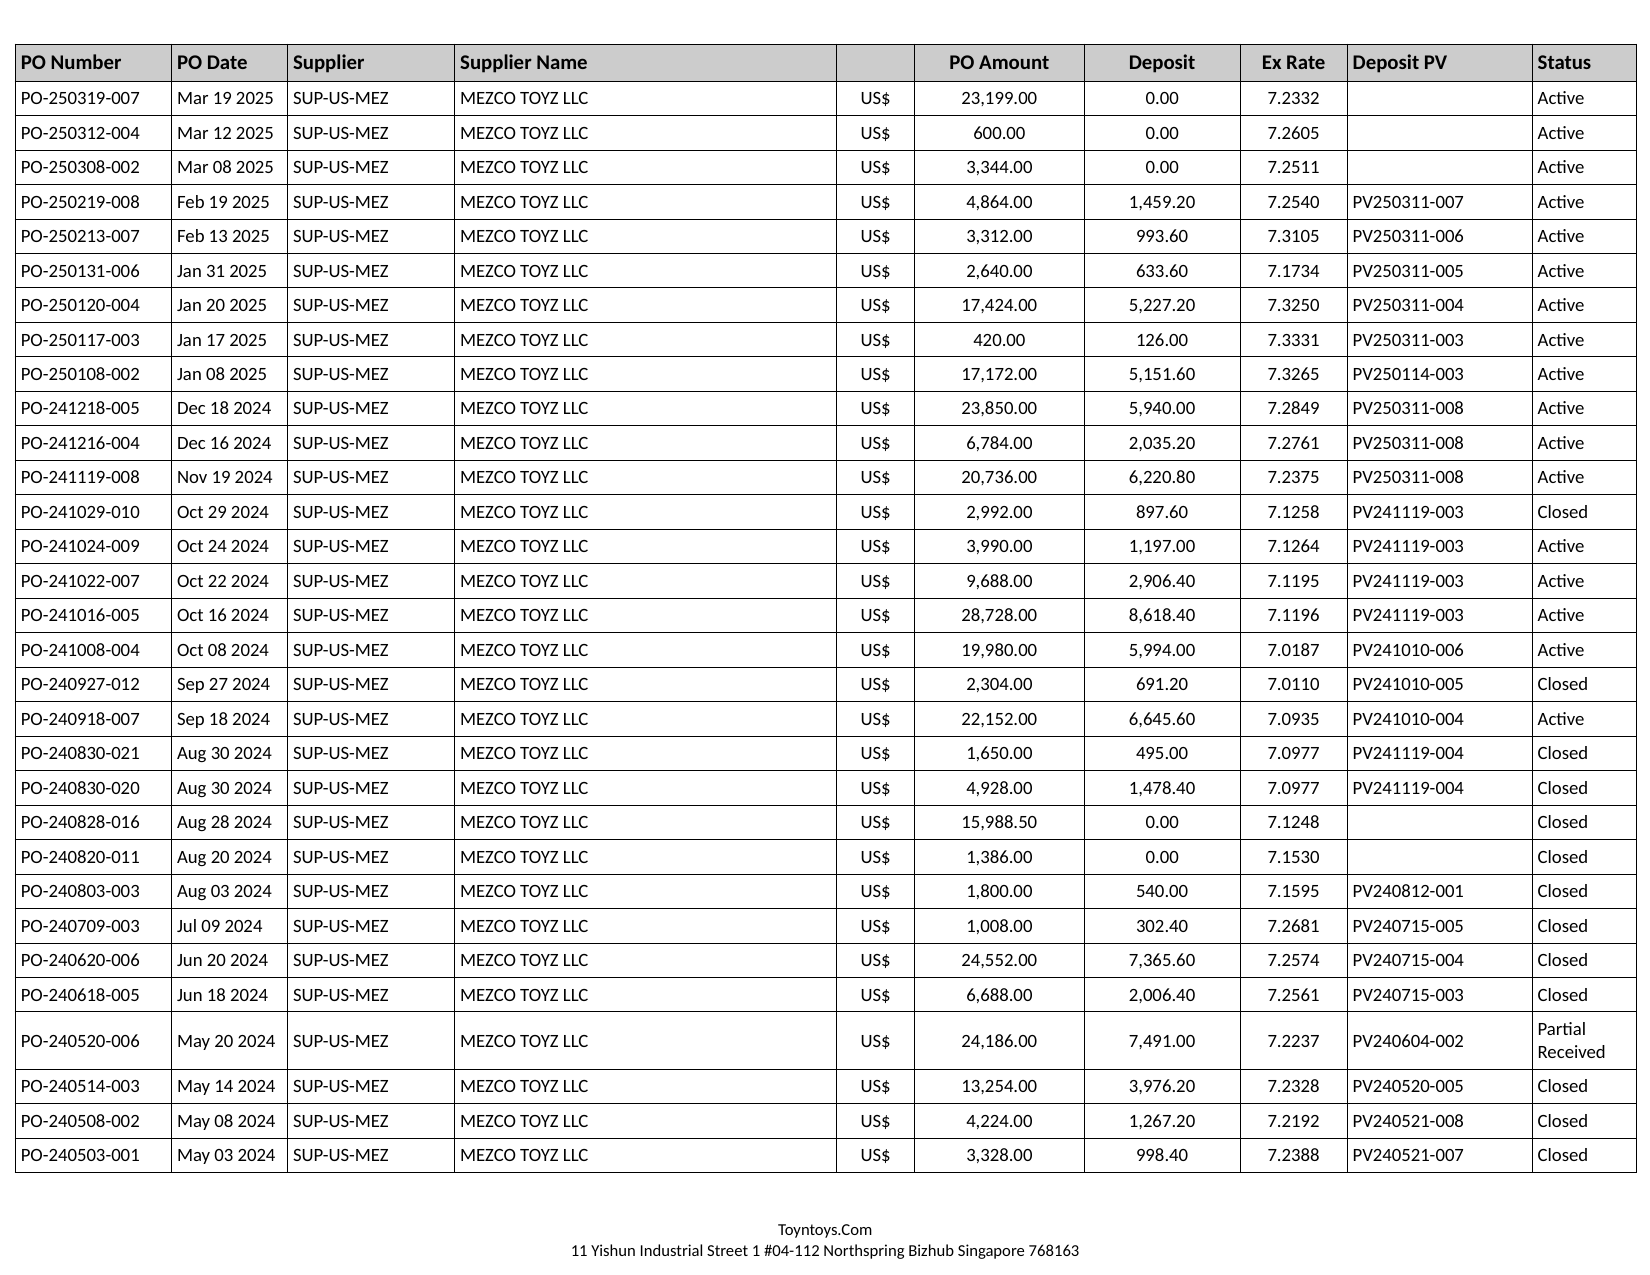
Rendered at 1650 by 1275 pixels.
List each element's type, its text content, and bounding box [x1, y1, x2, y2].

table_cell 7,491.00 [1085, 1012, 1240, 1069]
table_cell PO-240828-016 [16, 806, 171, 839]
table_cell SUP-US-MEZ [288, 461, 454, 494]
table_cell PO-250308-002 [16, 151, 171, 184]
table_cell PO-240514-003 [16, 1070, 171, 1103]
table_cell SUP-US-MEZ [288, 288, 454, 322]
table_cell PV250311-006 [1348, 220, 1532, 253]
table_cell 7.0110 [1241, 668, 1347, 701]
table_cell 7.0977 [1241, 737, 1347, 770]
table_cell MEZCO TOYZ LLC [455, 633, 836, 667]
table_cell 126.00 [1085, 323, 1240, 356]
table_cell PO-241022-007 [16, 564, 171, 598]
table_cell 7.2605 [1241, 116, 1347, 149]
table_cell PV241119-003 [1348, 599, 1532, 632]
table_cell US$ [837, 633, 914, 667]
table_cell 2,640.00 [915, 254, 1084, 287]
table_cell 23,850.00 [915, 392, 1084, 425]
table_cell SUP-US-MEZ [288, 82, 454, 115]
table_cell US$ [837, 426, 914, 460]
table_cell SUP-US-MEZ [288, 840, 454, 873]
table_cell 7.1248 [1241, 806, 1347, 839]
table_cell 6,645.60 [1085, 702, 1240, 736]
table_cell 0.00 [1085, 806, 1240, 839]
table_cell Aug 28 2024 [172, 806, 287, 839]
table_cell SUP-US-MEZ [288, 1104, 454, 1138]
table_cell US$ [837, 737, 914, 770]
table_cell MEZCO TOYZ LLC [455, 530, 836, 563]
table_cell MEZCO TOYZ LLC [455, 357, 836, 391]
table_cell PO-241119-008 [16, 461, 171, 494]
table_cell 2,906.40 [1085, 564, 1240, 598]
table_cell 420.00 [915, 323, 1084, 356]
table_cell Active [1533, 599, 1636, 632]
table_cell SUP-US-MEZ [288, 1139, 454, 1172]
table_cell Closed [1533, 840, 1636, 873]
table_cell Oct 24 2024 [172, 530, 287, 563]
table_cell Active [1533, 220, 1636, 253]
table_header [837, 45, 914, 81]
table_cell 3,976.20 [1085, 1070, 1240, 1103]
table_cell 19,980.00 [915, 633, 1084, 667]
table_cell Closed [1533, 668, 1636, 701]
table_cell SUP-US-MEZ [288, 1012, 454, 1069]
table_cell MEZCO TOYZ LLC [455, 875, 836, 908]
table_cell PV250311-008 [1348, 392, 1532, 425]
table_cell Oct 16 2024 [172, 599, 287, 632]
table_cell 7.2375 [1241, 461, 1347, 494]
table_cell Closed [1533, 875, 1636, 908]
table_cell 1,459.20 [1085, 185, 1240, 218]
table_cell PO-241024-009 [16, 530, 171, 563]
table_cell 691.20 [1085, 668, 1240, 701]
table_cell Active [1533, 185, 1636, 218]
table_cell 13,254.00 [915, 1070, 1084, 1103]
table_cell PV241010-006 [1348, 633, 1532, 667]
table_cell US$ [837, 668, 914, 701]
table_cell 600.00 [915, 116, 1084, 149]
table_cell Jan 20 2025 [172, 288, 287, 322]
table_cell US$ [837, 909, 914, 942]
table_cell 3,312.00 [915, 220, 1084, 253]
table_cell 7.2328 [1241, 1070, 1347, 1103]
table_header Ex Rate [1241, 45, 1347, 81]
table_cell 7.0187 [1241, 633, 1347, 667]
table_cell Active [1533, 426, 1636, 460]
table_cell US$ [837, 840, 914, 873]
table_cell MEZCO TOYZ LLC [455, 1070, 836, 1103]
table_cell 3,990.00 [915, 530, 1084, 563]
table_cell US$ [837, 82, 914, 115]
table_cell Active [1533, 702, 1636, 736]
table_cell Feb 13 2025 [172, 220, 287, 253]
table_cell MEZCO TOYZ LLC [455, 323, 836, 356]
table_cell 7.3250 [1241, 288, 1347, 322]
table_cell Active [1533, 530, 1636, 563]
table_cell US$ [837, 1012, 914, 1069]
table_cell 7.1196 [1241, 599, 1347, 632]
table_cell SUP-US-MEZ [288, 323, 454, 356]
table_cell 24,186.00 [915, 1012, 1084, 1069]
table_cell MEZCO TOYZ LLC [455, 254, 836, 287]
table_cell MEZCO TOYZ LLC [455, 461, 836, 494]
table_header Status [1533, 45, 1636, 81]
table_cell 15,988.50 [915, 806, 1084, 839]
table_cell MEZCO TOYZ LLC [455, 116, 836, 149]
table_cell 4,224.00 [915, 1104, 1084, 1138]
table_cell MEZCO TOYZ LLC [455, 668, 836, 701]
table_cell Active [1533, 288, 1636, 322]
table_cell Feb 19 2025 [172, 185, 287, 218]
table_cell Active [1533, 323, 1636, 356]
table_cell 7.2388 [1241, 1139, 1347, 1172]
table_cell PV240715-005 [1348, 909, 1532, 942]
table_cell 7.1530 [1241, 840, 1347, 873]
table_cell PV240521-007 [1348, 1139, 1532, 1172]
table_cell 7.2192 [1241, 1104, 1347, 1138]
table_header PO Number [16, 45, 171, 81]
table_cell PO-241216-004 [16, 426, 171, 460]
table_cell [1348, 806, 1532, 839]
table_cell Nov 19 2024 [172, 461, 287, 494]
table_cell Jan 17 2025 [172, 323, 287, 356]
table_cell 0.00 [1085, 151, 1240, 184]
table_cell Closed [1533, 771, 1636, 804]
table_cell SUP-US-MEZ [288, 254, 454, 287]
table_cell 2,992.00 [915, 495, 1084, 529]
table_cell 7.1195 [1241, 564, 1347, 598]
table_cell Aug 20 2024 [172, 840, 287, 873]
table_cell MEZCO TOYZ LLC [455, 1139, 836, 1172]
table_cell Active [1533, 254, 1636, 287]
table_cell PO-250219-008 [16, 185, 171, 218]
table_cell Active [1533, 633, 1636, 667]
table_cell Dec 18 2024 [172, 392, 287, 425]
table_cell US$ [837, 806, 914, 839]
table_cell Jul 09 2024 [172, 909, 287, 942]
table_cell US$ [837, 1139, 914, 1172]
table_cell US$ [837, 875, 914, 908]
table_cell PO-250117-003 [16, 323, 171, 356]
table_cell 6,784.00 [915, 426, 1084, 460]
table_cell 633.60 [1085, 254, 1240, 287]
table_cell 7.2511 [1241, 151, 1347, 184]
table_cell PV241119-003 [1348, 495, 1532, 529]
table_cell PO-241008-004 [16, 633, 171, 667]
table_cell 6,688.00 [915, 978, 1084, 1011]
table_cell 17,172.00 [915, 357, 1084, 391]
table_cell Oct 22 2024 [172, 564, 287, 598]
table_cell 5,940.00 [1085, 392, 1240, 425]
table_cell 302.40 [1085, 909, 1240, 942]
table_header PO Amount [915, 45, 1084, 81]
table_cell Active [1533, 151, 1636, 184]
table_cell Closed [1533, 978, 1636, 1011]
table_cell 7.0935 [1241, 702, 1347, 736]
table_cell MEZCO TOYZ LLC [455, 495, 836, 529]
table_cell SUP-US-MEZ [288, 392, 454, 425]
table_cell 7,365.60 [1085, 944, 1240, 977]
table_cell Active [1533, 116, 1636, 149]
table_cell 7.1734 [1241, 254, 1347, 287]
table_cell Dec 16 2024 [172, 426, 287, 460]
table_cell SUP-US-MEZ [288, 185, 454, 218]
table_cell 7.1264 [1241, 530, 1347, 563]
table_cell PV241119-003 [1348, 564, 1532, 598]
table_cell 7.1595 [1241, 875, 1347, 908]
table_cell PV241010-004 [1348, 702, 1532, 736]
table_cell SUP-US-MEZ [288, 220, 454, 253]
table_cell 28,728.00 [915, 599, 1084, 632]
table_cell 7.3331 [1241, 323, 1347, 356]
table_cell 2,035.20 [1085, 426, 1240, 460]
table_cell US$ [837, 771, 914, 804]
table_cell PO-241016-005 [16, 599, 171, 632]
table_cell 7.2574 [1241, 944, 1347, 977]
table_cell May 20 2024 [172, 1012, 287, 1069]
table_cell US$ [837, 185, 914, 218]
table_cell SUP-US-MEZ [288, 875, 454, 908]
table_cell Sep 27 2024 [172, 668, 287, 701]
table_cell US$ [837, 1104, 914, 1138]
table_cell PO-240820-011 [16, 840, 171, 873]
table_cell 7.0977 [1241, 771, 1347, 804]
table_header Deposit [1085, 45, 1240, 81]
table_cell 7.2332 [1241, 82, 1347, 115]
table_cell 540.00 [1085, 875, 1240, 908]
table_cell May 03 2024 [172, 1139, 287, 1172]
table_cell PV241119-003 [1348, 530, 1532, 563]
table_cell SUP-US-MEZ [288, 1070, 454, 1103]
table_cell MEZCO TOYZ LLC [455, 185, 836, 218]
table_cell SUP-US-MEZ [288, 564, 454, 598]
table_cell PV240715-003 [1348, 978, 1532, 1011]
table_cell May 08 2024 [172, 1104, 287, 1138]
table_cell Aug 30 2024 [172, 771, 287, 804]
table_cell SUP-US-MEZ [288, 633, 454, 667]
table_cell 495.00 [1085, 737, 1240, 770]
table_cell PV241119-004 [1348, 737, 1532, 770]
table_cell 0.00 [1085, 82, 1240, 115]
table_cell US$ [837, 254, 914, 287]
table_cell 4,864.00 [915, 185, 1084, 218]
table_cell Jan 08 2025 [172, 357, 287, 391]
table_cell PO-241029-010 [16, 495, 171, 529]
table_cell 5,994.00 [1085, 633, 1240, 667]
table_header Deposit PV [1348, 45, 1532, 81]
table_cell US$ [837, 357, 914, 391]
table_cell 1,197.00 [1085, 530, 1240, 563]
table_cell Mar 08 2025 [172, 151, 287, 184]
table_cell MEZCO TOYZ LLC [455, 220, 836, 253]
table_cell 1,650.00 [915, 737, 1084, 770]
table_cell Closed [1533, 495, 1636, 529]
table_cell SUP-US-MEZ [288, 806, 454, 839]
table_cell MEZCO TOYZ LLC [455, 702, 836, 736]
table_cell MEZCO TOYZ LLC [455, 944, 836, 977]
table_cell Mar 19 2025 [172, 82, 287, 115]
table_cell US$ [837, 461, 914, 494]
table_cell 5,227.20 [1085, 288, 1240, 322]
table_cell 20,736.00 [915, 461, 1084, 494]
table_cell PV250311-007 [1348, 185, 1532, 218]
table_cell PV250311-008 [1348, 426, 1532, 460]
table_header Supplier [288, 45, 454, 81]
table_cell US$ [837, 599, 914, 632]
table_cell PO-250319-007 [16, 82, 171, 115]
table_cell [1348, 82, 1532, 115]
table_cell US$ [837, 392, 914, 425]
table_cell SUP-US-MEZ [288, 668, 454, 701]
table_cell 1,800.00 [915, 875, 1084, 908]
table_cell PV240604-002 [1348, 1012, 1532, 1069]
table_cell MEZCO TOYZ LLC [455, 426, 836, 460]
table_cell SUP-US-MEZ [288, 495, 454, 529]
table_header PO Date [172, 45, 287, 81]
table_cell PV250311-004 [1348, 288, 1532, 322]
table_cell MEZCO TOYZ LLC [455, 840, 836, 873]
table_cell PO-240709-003 [16, 909, 171, 942]
table_cell US$ [837, 564, 914, 598]
table_cell Partial Received [1533, 1012, 1636, 1069]
table_cell SUP-US-MEZ [288, 357, 454, 391]
table_cell 7.2561 [1241, 978, 1347, 1011]
table_cell 4,928.00 [915, 771, 1084, 804]
table_cell SUP-US-MEZ [288, 737, 454, 770]
table_cell 7.2761 [1241, 426, 1347, 460]
table_cell MEZCO TOYZ LLC [455, 564, 836, 598]
table_cell [1348, 151, 1532, 184]
table_cell 7.2681 [1241, 909, 1347, 942]
table_cell PV240715-004 [1348, 944, 1532, 977]
table_cell Mar 12 2025 [172, 116, 287, 149]
table_cell US$ [837, 530, 914, 563]
table_cell US$ [837, 220, 914, 253]
table_cell 7.2849 [1241, 392, 1347, 425]
table_cell MEZCO TOYZ LLC [455, 909, 836, 942]
table_cell MEZCO TOYZ LLC [455, 806, 836, 839]
table_cell Oct 08 2024 [172, 633, 287, 667]
table_cell SUP-US-MEZ [288, 530, 454, 563]
table_cell Aug 30 2024 [172, 737, 287, 770]
table_cell SUP-US-MEZ [288, 151, 454, 184]
table_cell PO-250312-004 [16, 116, 171, 149]
table_cell PO-240803-003 [16, 875, 171, 908]
table_cell US$ [837, 495, 914, 529]
table_cell 7.2540 [1241, 185, 1347, 218]
table_cell 2,006.40 [1085, 978, 1240, 1011]
table_cell US$ [837, 702, 914, 736]
table_cell US$ [837, 323, 914, 356]
table_cell MEZCO TOYZ LLC [455, 288, 836, 322]
table_cell Active [1533, 461, 1636, 494]
table_cell Active [1533, 82, 1636, 115]
table_cell MEZCO TOYZ LLC [455, 771, 836, 804]
table_cell PO-240830-020 [16, 771, 171, 804]
table_cell PV241119-004 [1348, 771, 1532, 804]
table_cell 1,267.20 [1085, 1104, 1240, 1138]
table_cell PV250311-008 [1348, 461, 1532, 494]
table_cell 7.3265 [1241, 357, 1347, 391]
table_cell US$ [837, 1070, 914, 1103]
table_cell Active [1533, 392, 1636, 425]
table_cell Sep 18 2024 [172, 702, 287, 736]
table_cell PO-240618-005 [16, 978, 171, 1011]
table_cell 7.3105 [1241, 220, 1347, 253]
table_cell Jun 20 2024 [172, 944, 287, 977]
table_cell 993.60 [1085, 220, 1240, 253]
table_cell MEZCO TOYZ LLC [455, 1104, 836, 1138]
table_cell 0.00 [1085, 116, 1240, 149]
table_cell MEZCO TOYZ LLC [455, 82, 836, 115]
table_cell Closed [1533, 1104, 1636, 1138]
table_cell 897.60 [1085, 495, 1240, 529]
table_cell SUP-US-MEZ [288, 702, 454, 736]
table_cell 998.40 [1085, 1139, 1240, 1172]
table_cell US$ [837, 944, 914, 977]
table_cell PV240521-008 [1348, 1104, 1532, 1138]
table_cell PV250311-005 [1348, 254, 1532, 287]
table_cell PV241010-005 [1348, 668, 1532, 701]
table_cell MEZCO TOYZ LLC [455, 978, 836, 1011]
table_cell Active [1533, 564, 1636, 598]
table_cell Closed [1533, 1070, 1636, 1103]
table_cell US$ [837, 151, 914, 184]
table_cell 7.1258 [1241, 495, 1347, 529]
table_cell SUP-US-MEZ [288, 599, 454, 632]
table_cell 9,688.00 [915, 564, 1084, 598]
table_cell PO-250108-002 [16, 357, 171, 391]
table_cell [1348, 116, 1532, 149]
table_cell Oct 29 2024 [172, 495, 287, 529]
table_cell 8,618.40 [1085, 599, 1240, 632]
table_cell PO-240830-021 [16, 737, 171, 770]
table_cell PO-240520-006 [16, 1012, 171, 1069]
table_cell PO-240620-006 [16, 944, 171, 977]
table_cell 0.00 [1085, 840, 1240, 873]
table_cell [1348, 840, 1532, 873]
table_cell MEZCO TOYZ LLC [455, 392, 836, 425]
table_cell 1,008.00 [915, 909, 1084, 942]
table_cell PO-240927-012 [16, 668, 171, 701]
table_cell 5,151.60 [1085, 357, 1240, 391]
table_cell PO-240918-007 [16, 702, 171, 736]
table_cell 2,304.00 [915, 668, 1084, 701]
table_cell PV240812-001 [1348, 875, 1532, 908]
table_cell Closed [1533, 737, 1636, 770]
table_cell Aug 03 2024 [172, 875, 287, 908]
table_cell Active [1533, 357, 1636, 391]
table_cell Closed [1533, 806, 1636, 839]
table_cell SUP-US-MEZ [288, 426, 454, 460]
table_cell PO-241218-005 [16, 392, 171, 425]
table_cell MEZCO TOYZ LLC [455, 151, 836, 184]
table_cell 3,328.00 [915, 1139, 1084, 1172]
table_cell 7.2237 [1241, 1012, 1347, 1069]
table_cell 3,344.00 [915, 151, 1084, 184]
table_cell SUP-US-MEZ [288, 909, 454, 942]
table_cell MEZCO TOYZ LLC [455, 599, 836, 632]
table_cell 24,552.00 [915, 944, 1084, 977]
table_cell PO-250131-006 [16, 254, 171, 287]
table_cell 1,386.00 [915, 840, 1084, 873]
table_cell PV250311-003 [1348, 323, 1532, 356]
table_cell PO-240508-002 [16, 1104, 171, 1138]
table_cell Jun 18 2024 [172, 978, 287, 1011]
table_cell 1,478.40 [1085, 771, 1240, 804]
table_cell US$ [837, 116, 914, 149]
table_cell PO-250120-004 [16, 288, 171, 322]
table_cell MEZCO TOYZ LLC [455, 737, 836, 770]
table_cell PV240520-005 [1348, 1070, 1532, 1103]
table_cell US$ [837, 978, 914, 1011]
table_cell SUP-US-MEZ [288, 944, 454, 977]
table_cell SUP-US-MEZ [288, 116, 454, 149]
table_cell Jan 31 2025 [172, 254, 287, 287]
table_cell Closed [1533, 944, 1636, 977]
table_cell PV250114-003 [1348, 357, 1532, 391]
table_cell US$ [837, 288, 914, 322]
table_cell SUP-US-MEZ [288, 771, 454, 804]
table_cell 22,152.00 [915, 702, 1084, 736]
table_cell SUP-US-MEZ [288, 978, 454, 1011]
table_cell May 14 2024 [172, 1070, 287, 1103]
table_cell 23,199.00 [915, 82, 1084, 115]
table_cell MEZCO TOYZ LLC [455, 1012, 836, 1069]
table_cell 6,220.80 [1085, 461, 1240, 494]
table_cell Closed [1533, 909, 1636, 942]
table_header Supplier Name [455, 45, 836, 81]
table_cell 17,424.00 [915, 288, 1084, 322]
table_cell PO-240503-001 [16, 1139, 171, 1172]
table_cell PO-250213-007 [16, 220, 171, 253]
table_cell Closed [1533, 1139, 1636, 1172]
